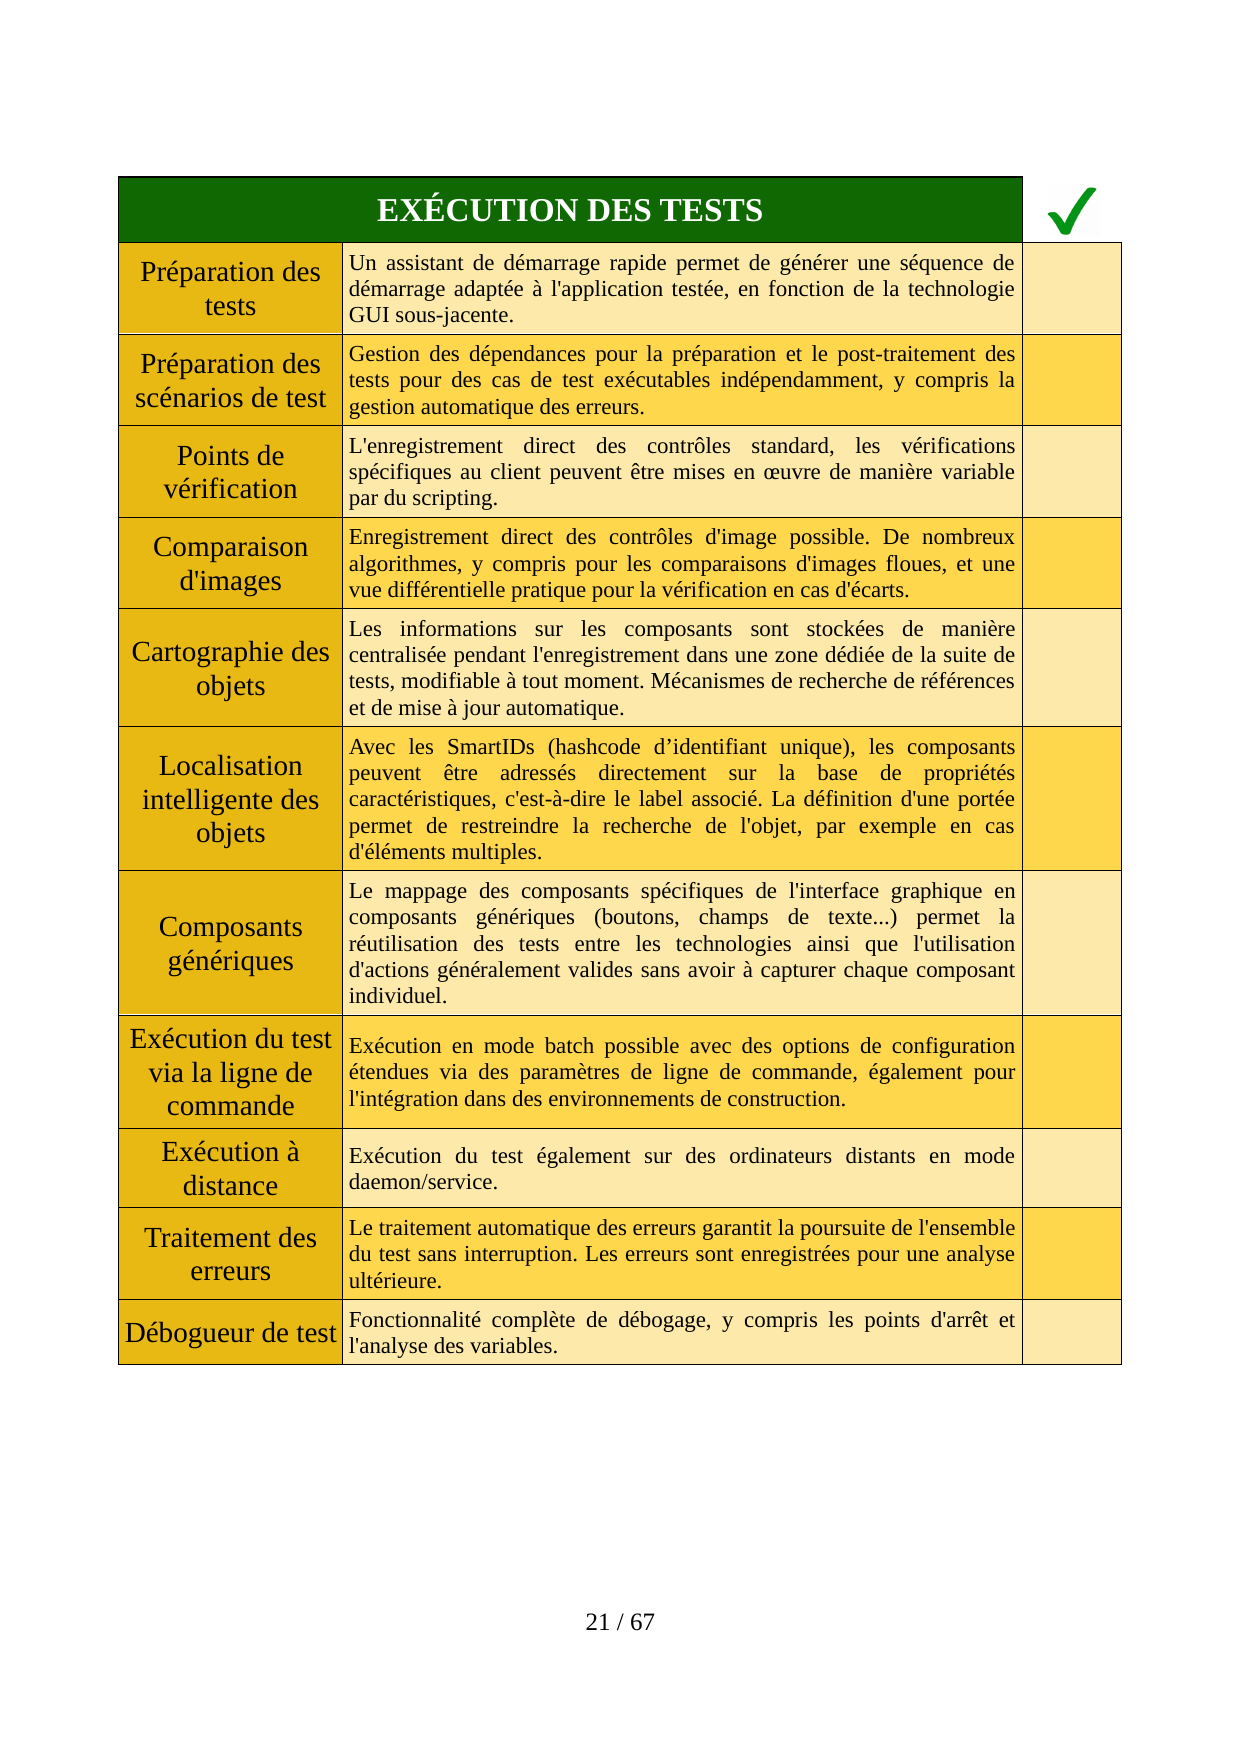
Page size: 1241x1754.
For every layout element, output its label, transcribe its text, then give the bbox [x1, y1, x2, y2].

table_cell Gestion des dépendances pour la préparation et le post-traitement des tests pour des cas de test exécutables indépendamment, y compris la gestion automatique des erreurs. [343, 335, 1022, 425]
table_header [1023, 176, 1122, 242]
table_cell Préparation des scénarios de test [119, 335, 342, 425]
table_cell [1023, 518, 1121, 608]
table_cell [1023, 871, 1121, 1014]
table_cell Le mappage des composants spécifiques de l'interface graphique en composants génériques (boutons, champs de texte...) permet la réutilisation des tests entre les technologies ainsi que l'utilisation d'actions généralement valides sans avoir à capturer chaque composant individuel. [343, 871, 1022, 1014]
table_cell Enregistrement direct des contrôles d'image possible. De nombreux algorithmes, y compris pour les comparaisons d'images floues, et une vue différentielle pratique pour la vérification en cas d'écarts. [343, 518, 1022, 608]
table_cell [1023, 335, 1121, 425]
table_cell Les informations sur les composants sont stockées de manière centralisée pendant l'enregistrement dans une zone dédiée de la suite de tests, modifiable à tout moment. Mécanismes de recherche de références et de mise à jour automatique. [343, 609, 1022, 726]
table_cell [1023, 727, 1121, 870]
table_cell [1023, 1129, 1121, 1207]
table_cell Localisation intelligente des objets [119, 727, 342, 870]
table_cell L'enregistrement direct des contrôles standard, les vérifications spécifiques au client peuvent être mises en œuvre de manière variable par du scripting. [343, 426, 1022, 517]
table_cell Avec les SmartIDs (hashcode d’identifiant unique), les composants peuvent être adressés directement sur la base de propriétés caractéristiques, c'est-à-dire le label associé. La définition d'une portée permet de restreindre la recherche de l'objet, par exemple en cas d'éléments multiples. [343, 727, 1022, 870]
table_cell Fonctionnalité complète de débogage, y compris les points d'arrêt et l'analyse des variables. [343, 1300, 1022, 1364]
table_cell [1023, 609, 1121, 726]
table_cell [1023, 1208, 1121, 1299]
table_header EXÉCUTION DES TESTS [119, 178, 1022, 242]
table_cell Traitement des erreurs [119, 1208, 342, 1299]
table_cell Exécution du test également sur des ordinateurs distants en mode daemon/service. [343, 1129, 1022, 1207]
table_cell Cartographie des objets [119, 609, 342, 726]
table_cell Préparation des tests [119, 243, 342, 333]
table_cell [1023, 243, 1121, 333]
table_cell Exécution en mode batch possible avec des options de configuration étendues via des paramètres de ligne de commande, également pour l'intégration dans des environnements de construction. [343, 1016, 1022, 1128]
picture [1043, 183, 1101, 237]
table_cell [1023, 1300, 1121, 1364]
table_cell Un assistant de démarrage rapide permet de générer une séquence de démarrage adaptée à l'application testée, en fonction de la technologie GUI sous-jacente. [343, 243, 1022, 333]
table_cell [1023, 1016, 1121, 1128]
table_cell Points de vérification [119, 426, 342, 517]
table_cell Le traitement automatique des erreurs garantit la poursuite de l'ensemble du test sans interruption. Les erreurs sont enregistrées pour une analyse ultérieure. [343, 1208, 1022, 1299]
table_cell Exécution du test via la ligne de commande [119, 1016, 342, 1128]
table_cell Comparaison d'images [119, 518, 342, 608]
table_cell Exécution à distance [119, 1129, 342, 1207]
table_cell Composants génériques [119, 871, 342, 1014]
table_cell [1023, 426, 1121, 517]
table_cell Débogueur de test [119, 1300, 342, 1364]
